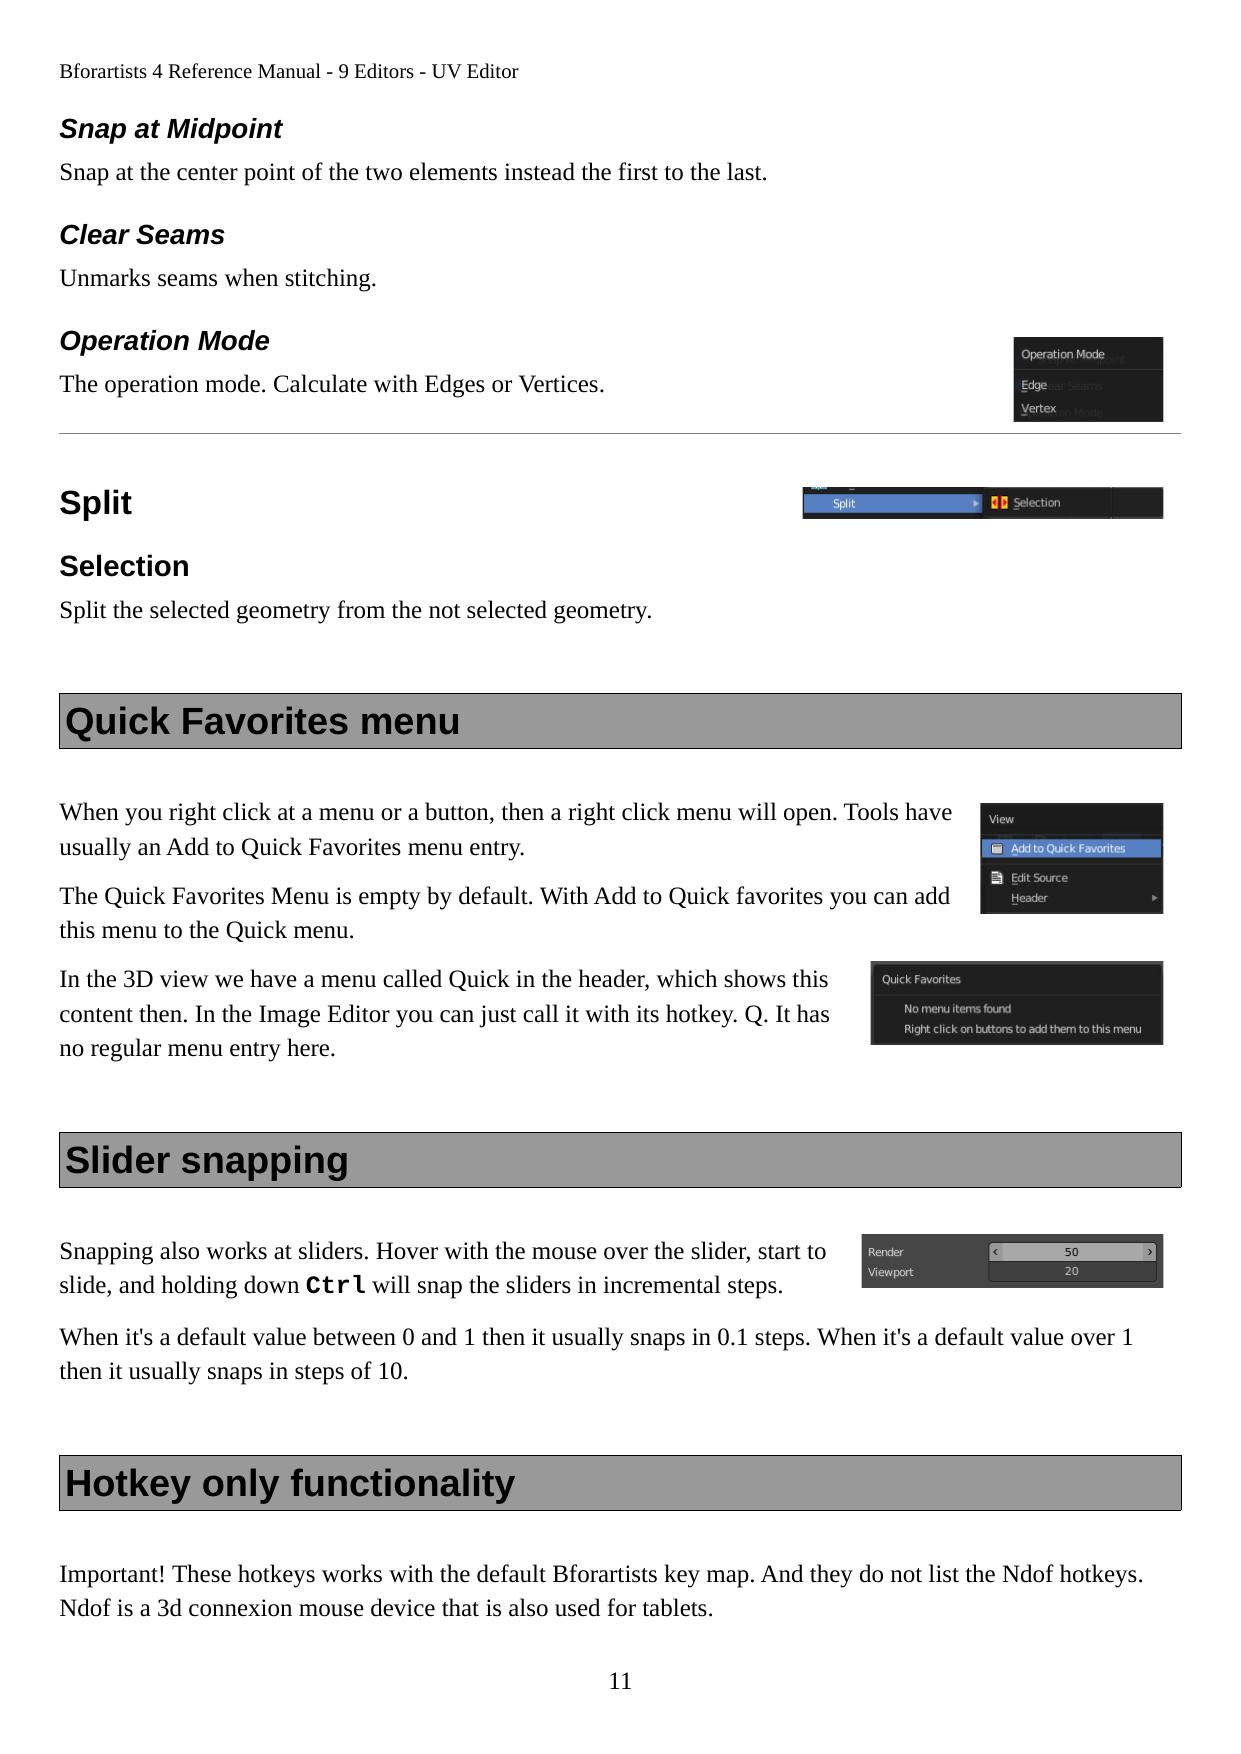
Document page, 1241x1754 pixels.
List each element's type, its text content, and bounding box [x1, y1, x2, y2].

subtitle Snap at Midpoint [59, 113, 1181, 144]
picture [802, 487, 1164, 519]
picture [870, 961, 1164, 1045]
text When you right click at a menu or a button, then a right click menu will open. Tools have usually an Add to Quick Favorites menu entry. [59, 797, 1181, 861]
text Split the selected geometry from the not selected geometry. [59, 595, 1181, 624]
picture [1013, 337, 1164, 422]
table_header Hotkey only functionality [60, 1456, 1181, 1510]
subtitle Selection [59, 549, 1181, 582]
subtitle Operation Mode [59, 324, 1181, 356]
table_header Slider snapping [60, 1133, 1181, 1187]
picture [861, 1234, 1164, 1288]
text The Quick Favorites Menu is empty by default. With Add to Quick favorites you can add this menu to the Quick menu. [59, 881, 1181, 944]
text When it's a default value between 0 and 1 then it usually snaps in 0.1 steps. When it's a default value over 1 then it usually snaps in steps of 10. [59, 1322, 1181, 1385]
table_header Quick Favorites menu [60, 694, 1181, 748]
subtitle Clear Seams [59, 218, 1181, 250]
picture [980, 803, 1164, 914]
text Unmarks seams when stitching. [59, 263, 1181, 292]
subtitle Split [59, 483, 1181, 522]
text In the 3D view we have a menu called Quick in the header, which shows this content then. In the Image Editor you can just call it with its hotkey. Q. It has no regular menu entry here. [59, 964, 1181, 1062]
text Snap at the center point of the two elements instead the first to the last. [59, 157, 1181, 186]
text Snapping also works at sliders. Hover with the mouse over the slider, start to slide, and holding down Ctrl will snap the sliders in incremental steps. [59, 1236, 1181, 1301]
text Important! These hotkeys works with the default Bforartists key map. And they do not list the Ndof hotkeys. Ndof is a 3d connexion mouse device that is also used for tablets. [59, 1559, 1181, 1622]
text The operation mode. Calculate with Edges or Vertices. [59, 369, 1013, 398]
